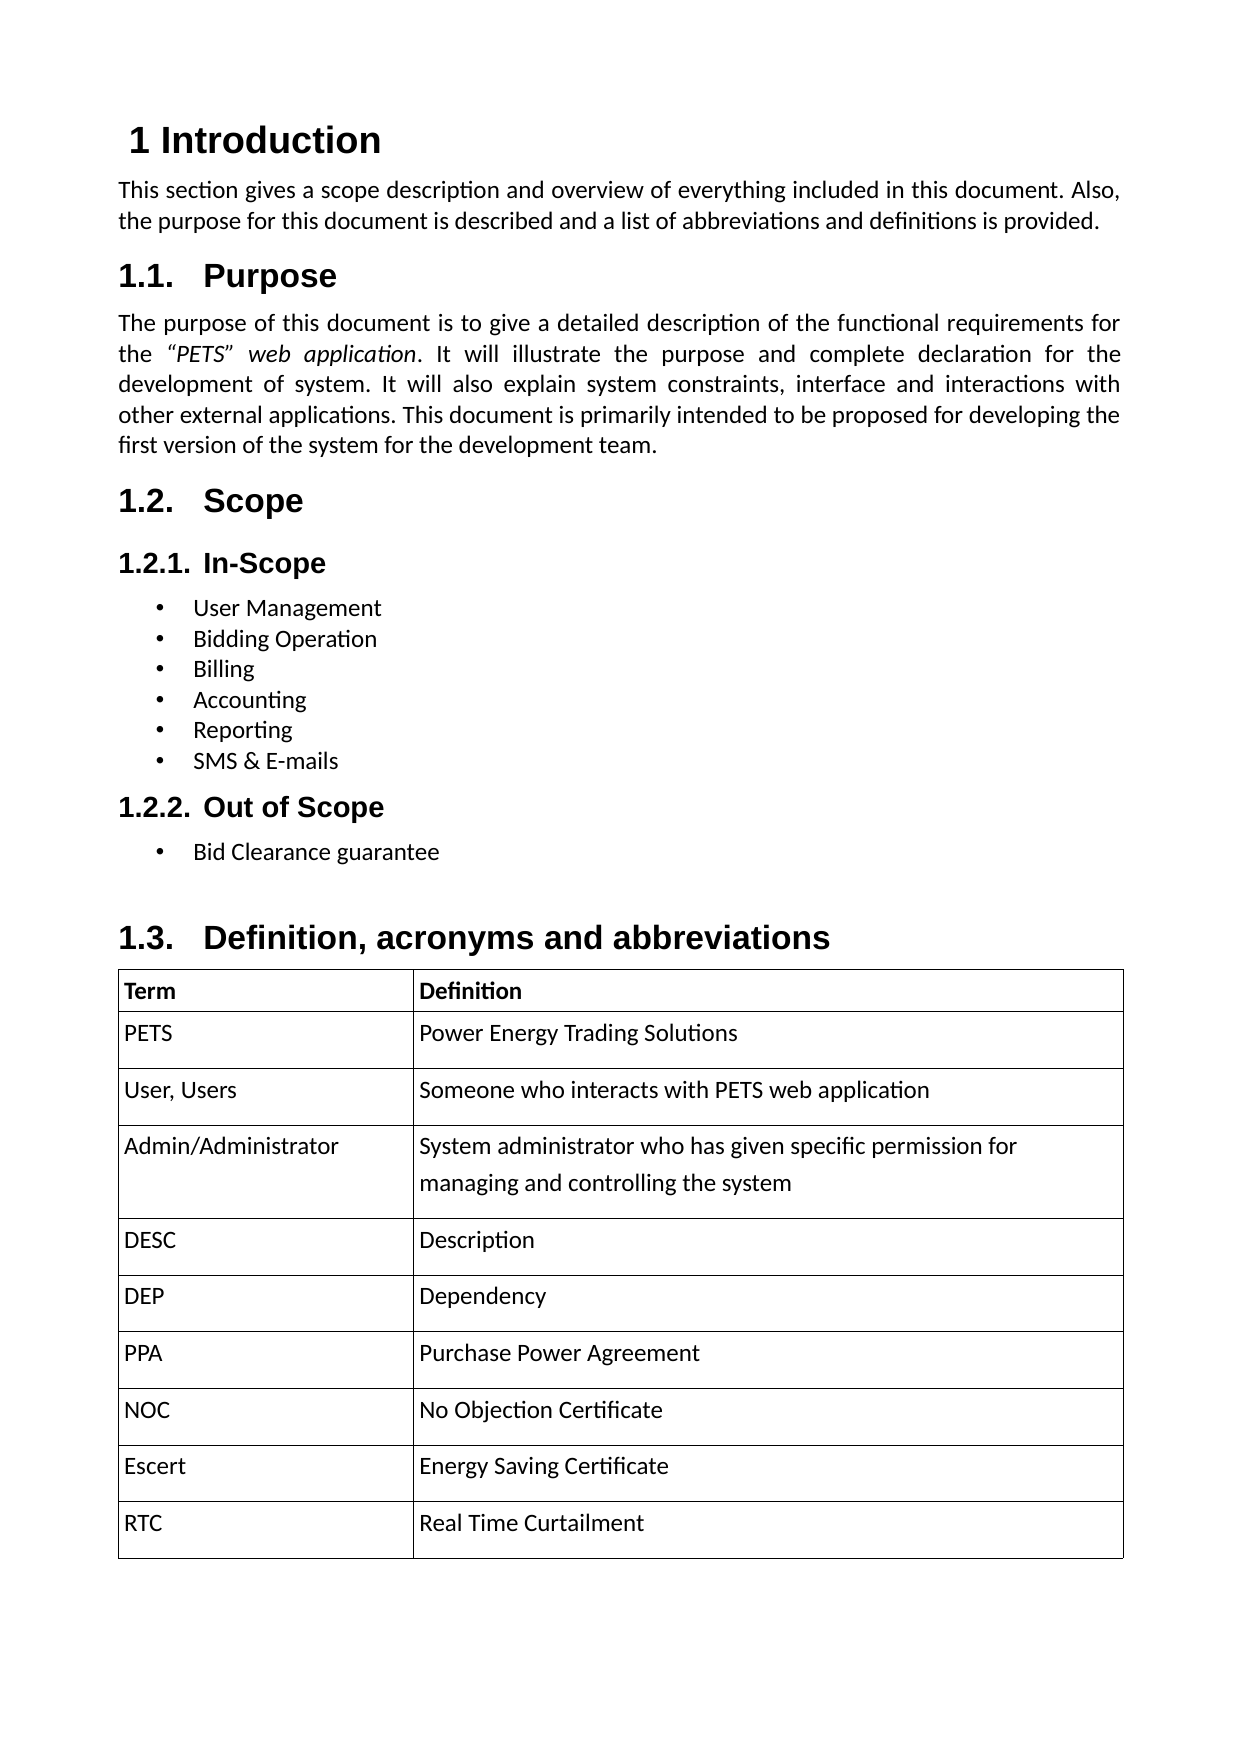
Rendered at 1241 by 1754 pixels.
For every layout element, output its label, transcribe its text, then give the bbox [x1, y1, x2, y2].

table_cell Description [414, 1219, 1123, 1274]
list User Management [156, 592, 1122, 623]
table_cell No Objection Certificate [414, 1389, 1123, 1444]
text The purpose of this document is to give a detailed description of the functional requirements for the “PETS” web application. It will illustrate the purpose and complete declaration for the development of system. It will also explain system constraints, interface and interactions with other external applications. This document is primarily intended to be proposed for developing the first version of the system for the development team. [118, 307, 1122, 460]
table_cell Escert [119, 1446, 413, 1501]
table_cell Power Energy Trading Solutions [414, 1012, 1123, 1068]
table_cell NOC [119, 1389, 413, 1444]
table_cell Admin/Administrator [119, 1126, 413, 1218]
subtitle Introduction [118, 118, 1122, 162]
table_cell Real Time Curtailment [414, 1502, 1123, 1558]
subtitle Definition, acronyms and abbreviations [118, 918, 1122, 957]
table_cell RTC [119, 1502, 413, 1558]
subtitle Purpose [118, 256, 1122, 295]
table_cell Energy Saving Certificate [414, 1446, 1123, 1501]
table_header Definition [414, 970, 1123, 1011]
text This section gives a scope description and overview of everything included in this document. Also, the purpose for this document is described and a list of abbreviations and definitions is provided. [118, 174, 1122, 235]
table_cell PPA [119, 1332, 413, 1388]
subtitle Out of Scope [118, 790, 1122, 824]
list Accounting [156, 684, 1122, 714]
table_cell DEP [119, 1276, 413, 1331]
table_cell DESC [119, 1219, 413, 1274]
subtitle In-Scope [118, 546, 1122, 580]
table_cell Purchase Power Agreement [414, 1332, 1123, 1388]
table_header Term [119, 970, 413, 1011]
table_cell Someone who interacts with PETS web application [414, 1069, 1123, 1125]
list Reporting [156, 714, 1122, 745]
subtitle Scope [118, 481, 1122, 519]
table_cell System administrator who has given specific permission for managing and controlling the system [414, 1126, 1123, 1218]
list SMS & E-mails [156, 745, 1122, 776]
list Bidding Operation [156, 623, 1122, 653]
table_cell User, Users [119, 1069, 413, 1125]
table_cell PETS [119, 1012, 413, 1068]
table_cell Dependency [414, 1276, 1123, 1331]
list Bid Clearance guarantee [156, 836, 1122, 867]
list Billing [156, 653, 1122, 684]
